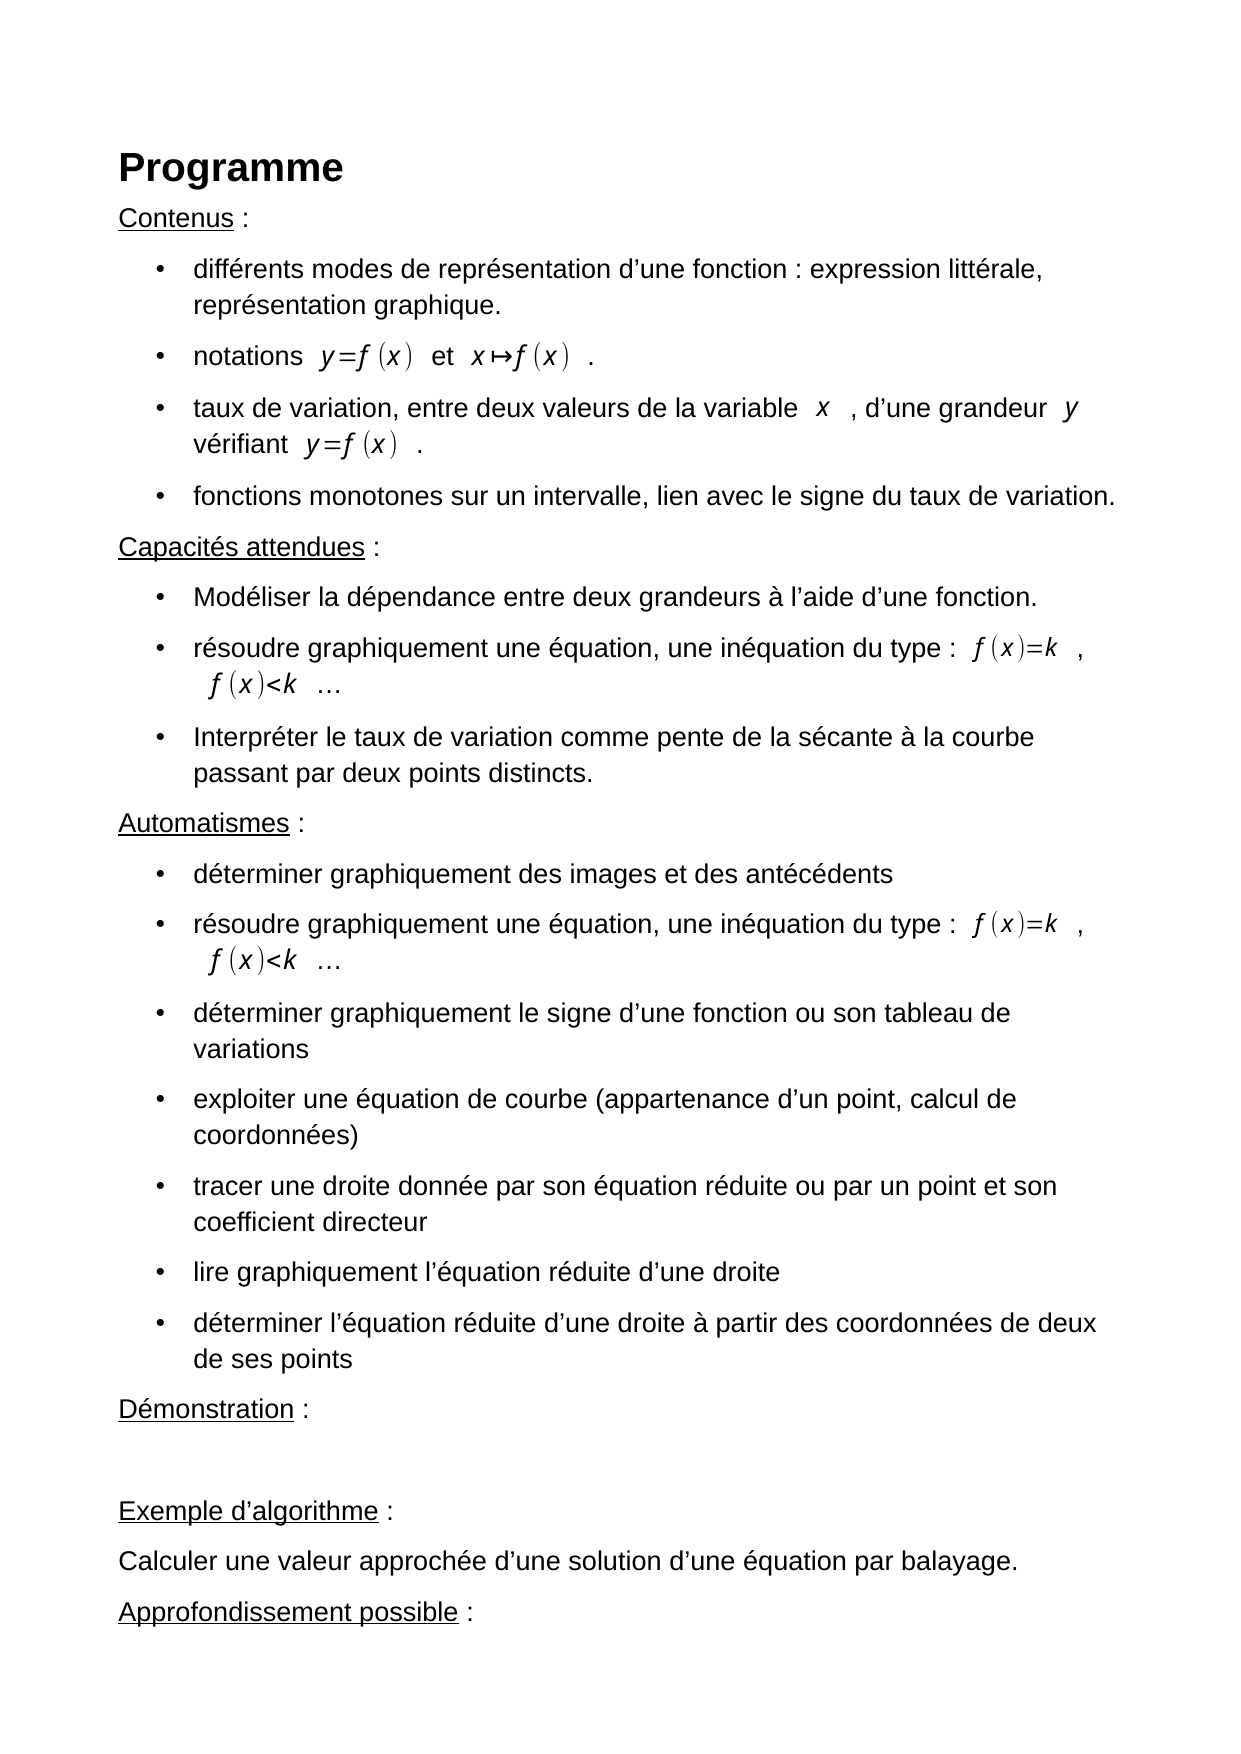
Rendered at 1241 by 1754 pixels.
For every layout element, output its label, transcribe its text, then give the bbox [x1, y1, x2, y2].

list déterminer l’équation réduite d’une droite à partir des coordonnées de deux de ses points [156, 1307, 1122, 1374]
text Automatismes : [118, 807, 1122, 838]
text Approfondissement possible : [118, 1596, 1122, 1627]
list exploiter une équation de courbe (appartenance d’un point, calcul de coordonnées) [156, 1083, 1122, 1151]
text Contenus : [118, 202, 1122, 234]
list Modéliser la dépendance entre deux grandeurs à l’aide d’une fonction. [156, 581, 1122, 613]
text Exemple d’algorithme : [118, 1494, 1122, 1526]
list déterminer graphiquement des images et des antécédents [156, 858, 1122, 889]
list résoudre graphiquement une équation, une inéquation du type :,… [156, 908, 1122, 977]
list différents modes de représentation d’une fonction : expression littérale, représentation graphique. [156, 253, 1122, 320]
text Calculer une valeur approchée d’une solution d’une équation par balayage. [118, 1545, 1122, 1576]
list tracer une droite donnée par son équation réduite ou par un point et son coefficient directeur [156, 1170, 1122, 1237]
list fonctions monotones sur un intervalle, lien avec le signe du taux de variation. [156, 480, 1122, 512]
list déterminer graphiquement le signe d’une fonction ou son tableau de variations [156, 997, 1122, 1064]
list lire graphiquement l’équation réduite d’une droite [156, 1256, 1122, 1288]
list taux de variation, entre deux valeurs de la variable, d’une grandeurvérifiant. [156, 392, 1122, 461]
text Capacités attendues : [118, 531, 1122, 562]
list résoudre graphiquement une équation, une inéquation du type :,… [156, 632, 1122, 701]
list notationset. [156, 339, 1122, 373]
list Interpréter le taux de variation comme pente de la sécante à la courbe passant par deux points distincts. [156, 721, 1122, 788]
text Démonstration : [118, 1393, 1122, 1425]
subtitle Programme [118, 143, 1122, 190]
